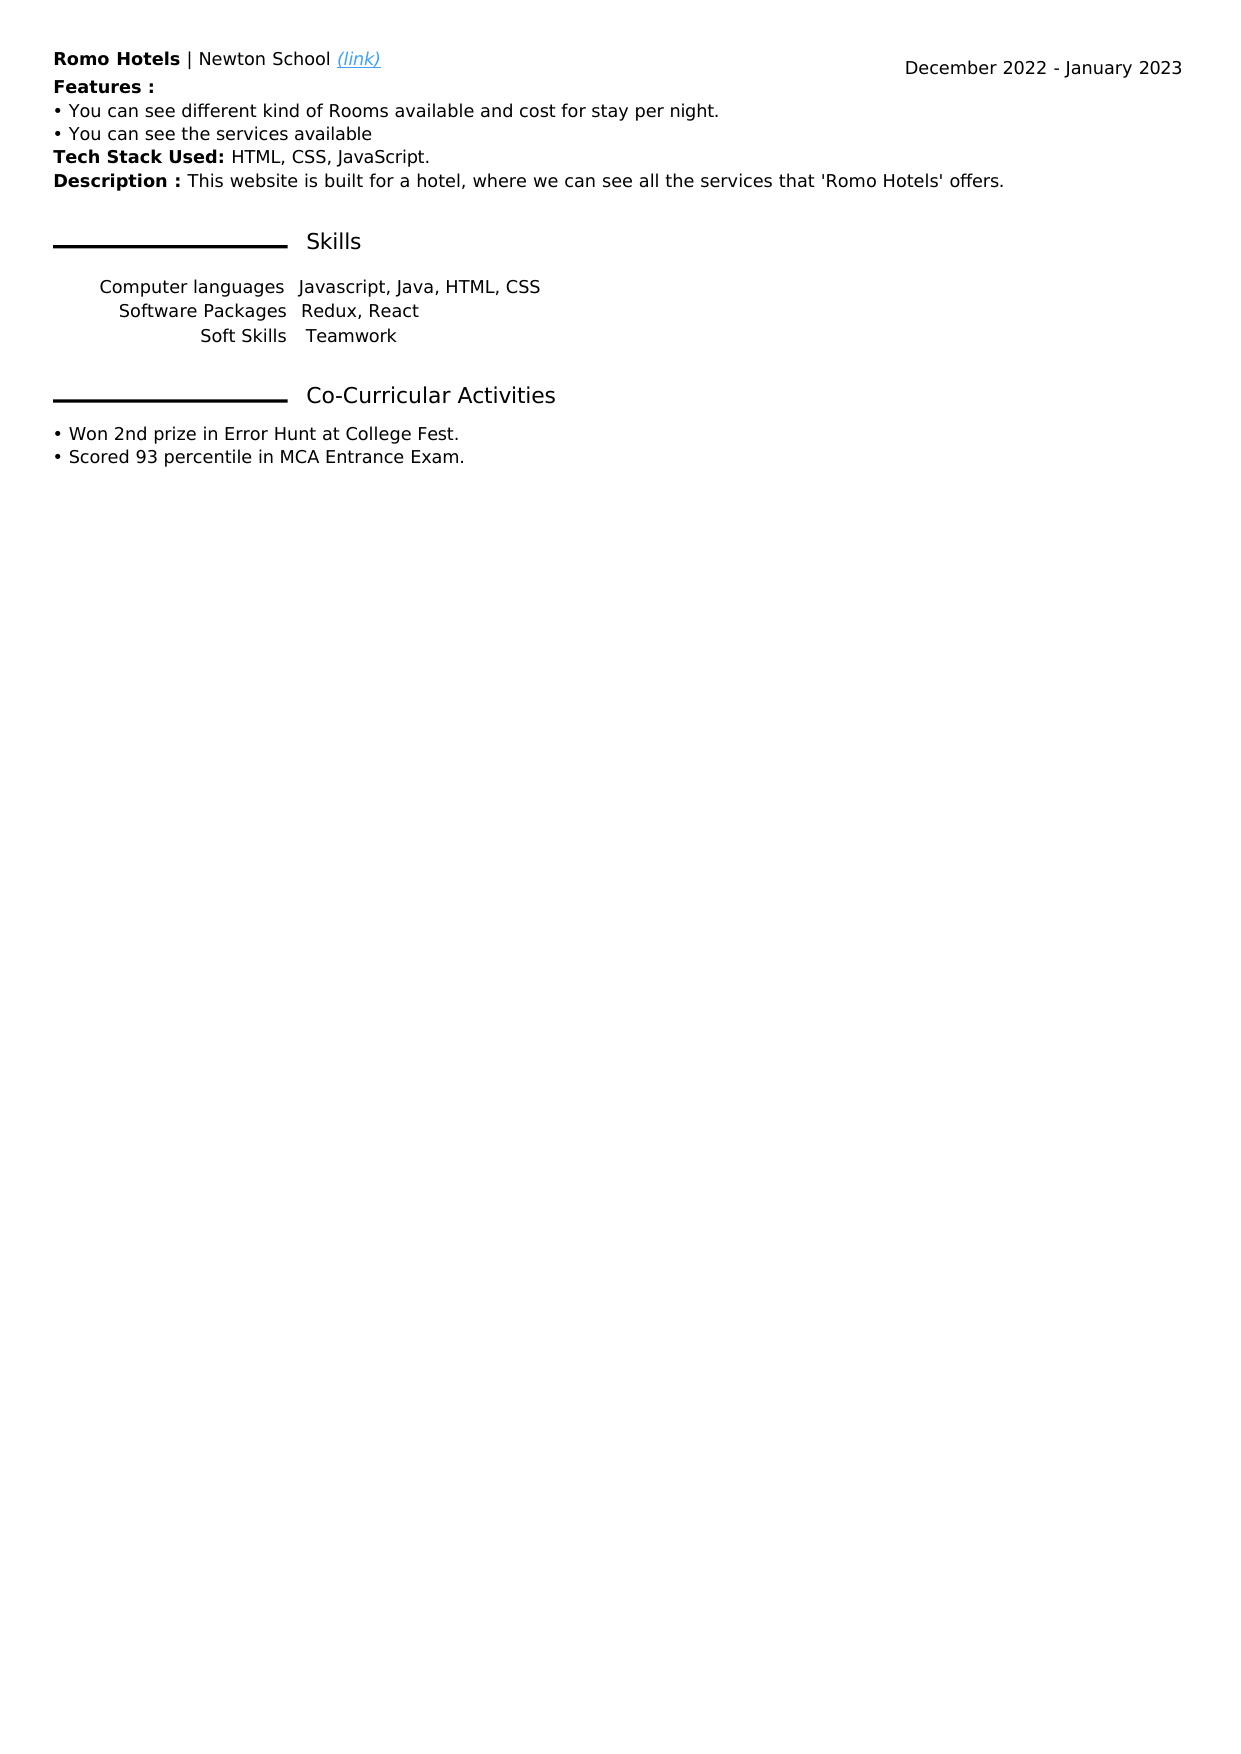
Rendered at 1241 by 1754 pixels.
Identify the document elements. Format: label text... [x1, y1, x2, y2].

subtitle Skills [306, 229, 1201, 254]
list Scored 93 percentile in MCA Entrance Exam. [52, 447, 1201, 468]
text Romo Hotels | Newton School (link) [53, 49, 731, 69]
text Soft Skills Teamwork [200, 326, 1201, 347]
subtitle Co-Curricular Activities [306, 383, 1201, 408]
text Computer languages Javascript, Java, HTML, CSS Software Packages Redux, React [99, 277, 617, 322]
list You can see the services available [52, 124, 731, 145]
list Won 2nd prize in Error Hunt at College Fest. [52, 424, 1201, 444]
list You can see different kind of Rooms available and cost for stay per night. [52, 101, 731, 121]
text December 2022 - January 2023 [904, 58, 1201, 78]
text Tech Stack Used: HTML, CSS, JavaScript. [53, 147, 731, 168]
subtitle Features : [53, 77, 731, 98]
text Description : This website is built for a hotel, where we can see all the services that 'Romo Hotels' offers. [53, 171, 1201, 191]
